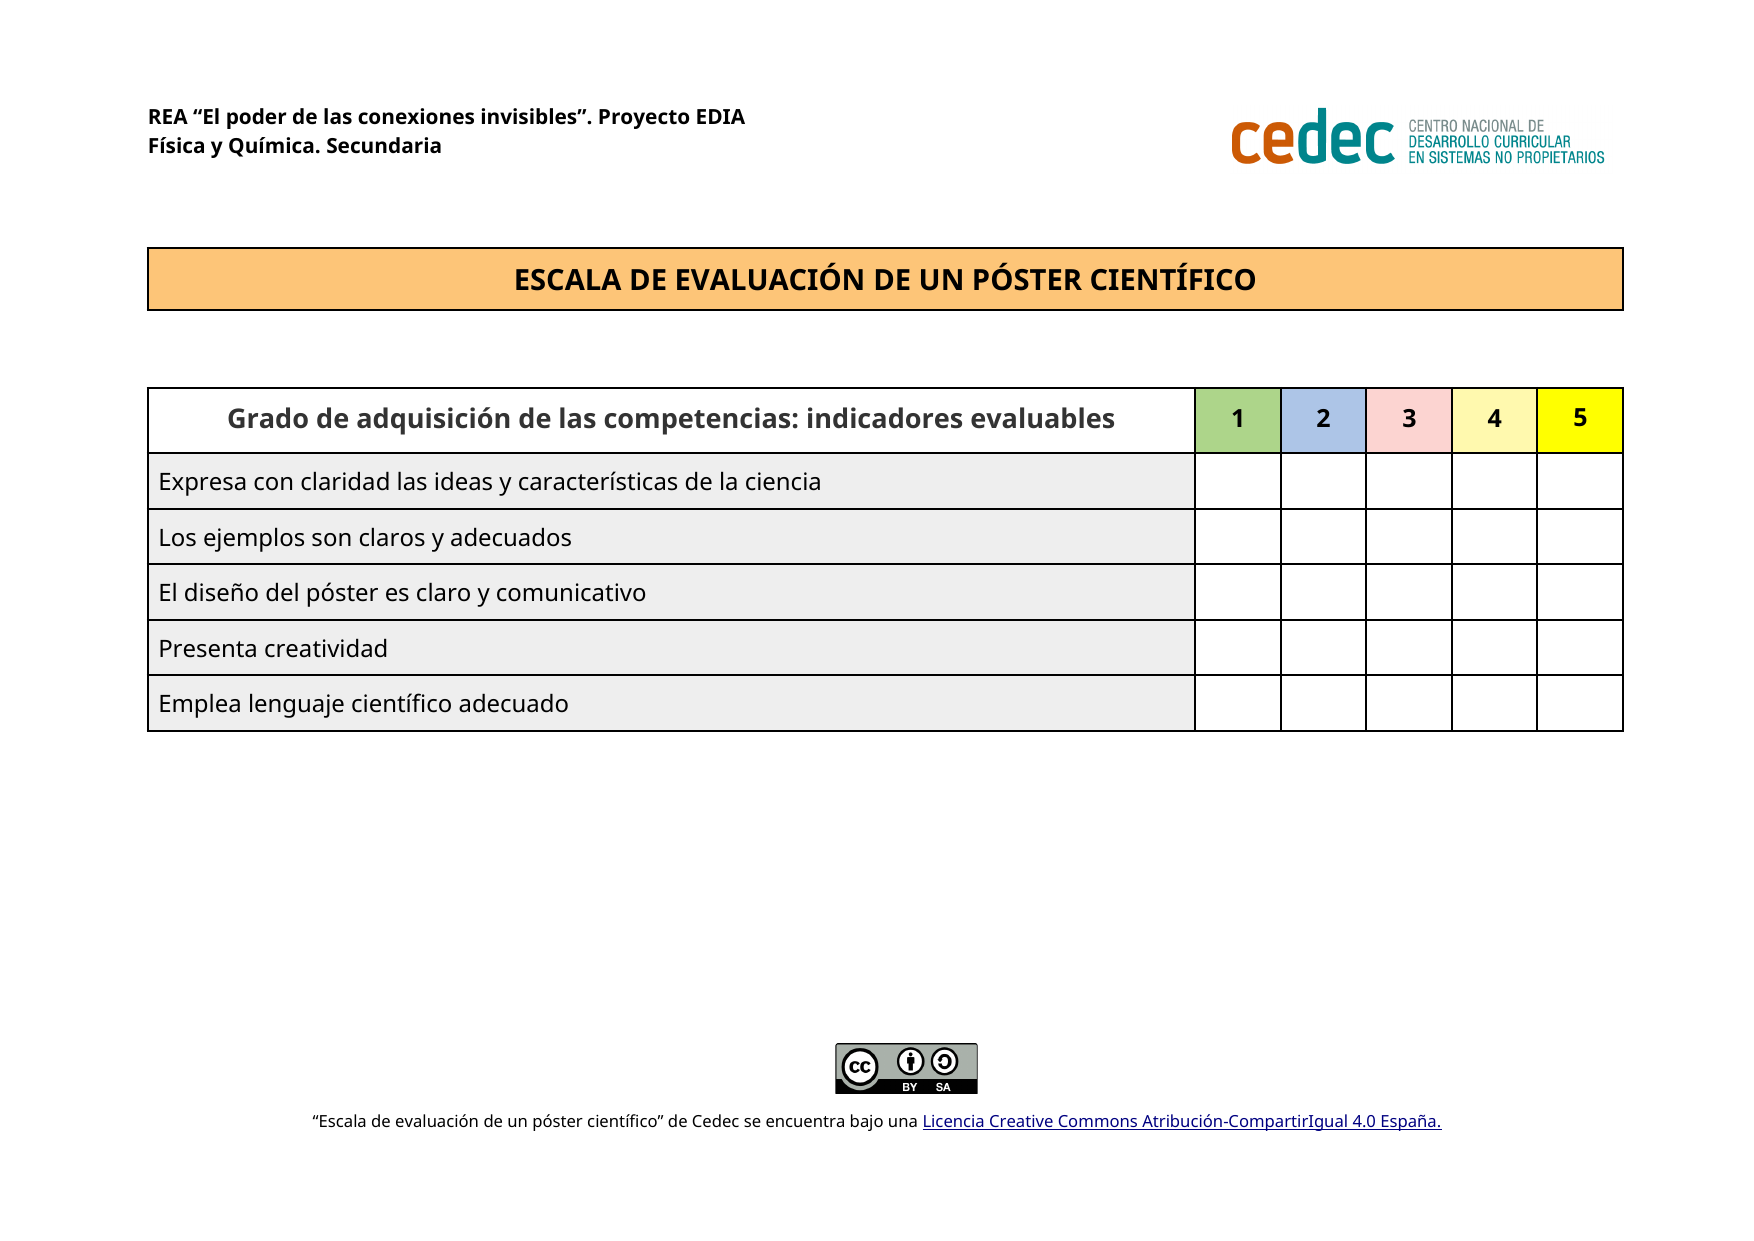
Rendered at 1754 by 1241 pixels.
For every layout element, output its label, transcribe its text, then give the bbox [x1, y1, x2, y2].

table_header 4 [1453, 389, 1536, 452]
table_cell Presenta creatividad [149, 621, 1194, 674]
picture [835, 1043, 978, 1094]
table_cell [1196, 676, 1280, 730]
table_cell [1538, 621, 1622, 674]
table_header 1 [1196, 389, 1280, 452]
table_cell [1367, 565, 1451, 619]
table_cell [1282, 621, 1365, 674]
table_cell [1453, 454, 1536, 508]
table_cell Los ejemplos son claros y adecuados [149, 510, 1194, 563]
table_cell Emplea lenguaje científico adecuado [149, 676, 1194, 730]
table_cell [1538, 510, 1622, 563]
table_cell [1196, 565, 1280, 619]
table_cell [1538, 565, 1622, 619]
table_cell [1453, 676, 1536, 730]
table_cell [1367, 510, 1451, 563]
table_header 3 [1367, 389, 1451, 452]
table_cell [1282, 454, 1365, 508]
table_cell [1453, 621, 1536, 674]
table_header 2 [1282, 389, 1365, 452]
table_cell Expresa con claridad las ideas y características de la ciencia [149, 454, 1194, 508]
table_cell [1367, 621, 1451, 674]
table_cell [1282, 510, 1365, 563]
table_cell [1282, 676, 1365, 730]
table_cell [1367, 676, 1451, 730]
table_cell [1453, 510, 1536, 563]
picture [1229, 105, 1613, 174]
table_cell [1453, 565, 1536, 619]
table_header Grado de adquisición de las competencias: indicadores evaluables [149, 389, 1194, 452]
table_cell [1196, 621, 1280, 674]
table_cell [1196, 510, 1280, 563]
table_cell [1538, 454, 1622, 508]
table_cell [1538, 676, 1622, 730]
table_cell El diseño del póster es claro y comunicativo [149, 565, 1194, 619]
table_cell [1367, 454, 1451, 508]
table_cell [1282, 565, 1365, 619]
table_cell [1196, 454, 1280, 508]
table_header 5 [1538, 389, 1622, 452]
table_header ESCALA DE EVALUACIÓN DE UN PÓSTER CIENTÍFICO [149, 249, 1622, 309]
